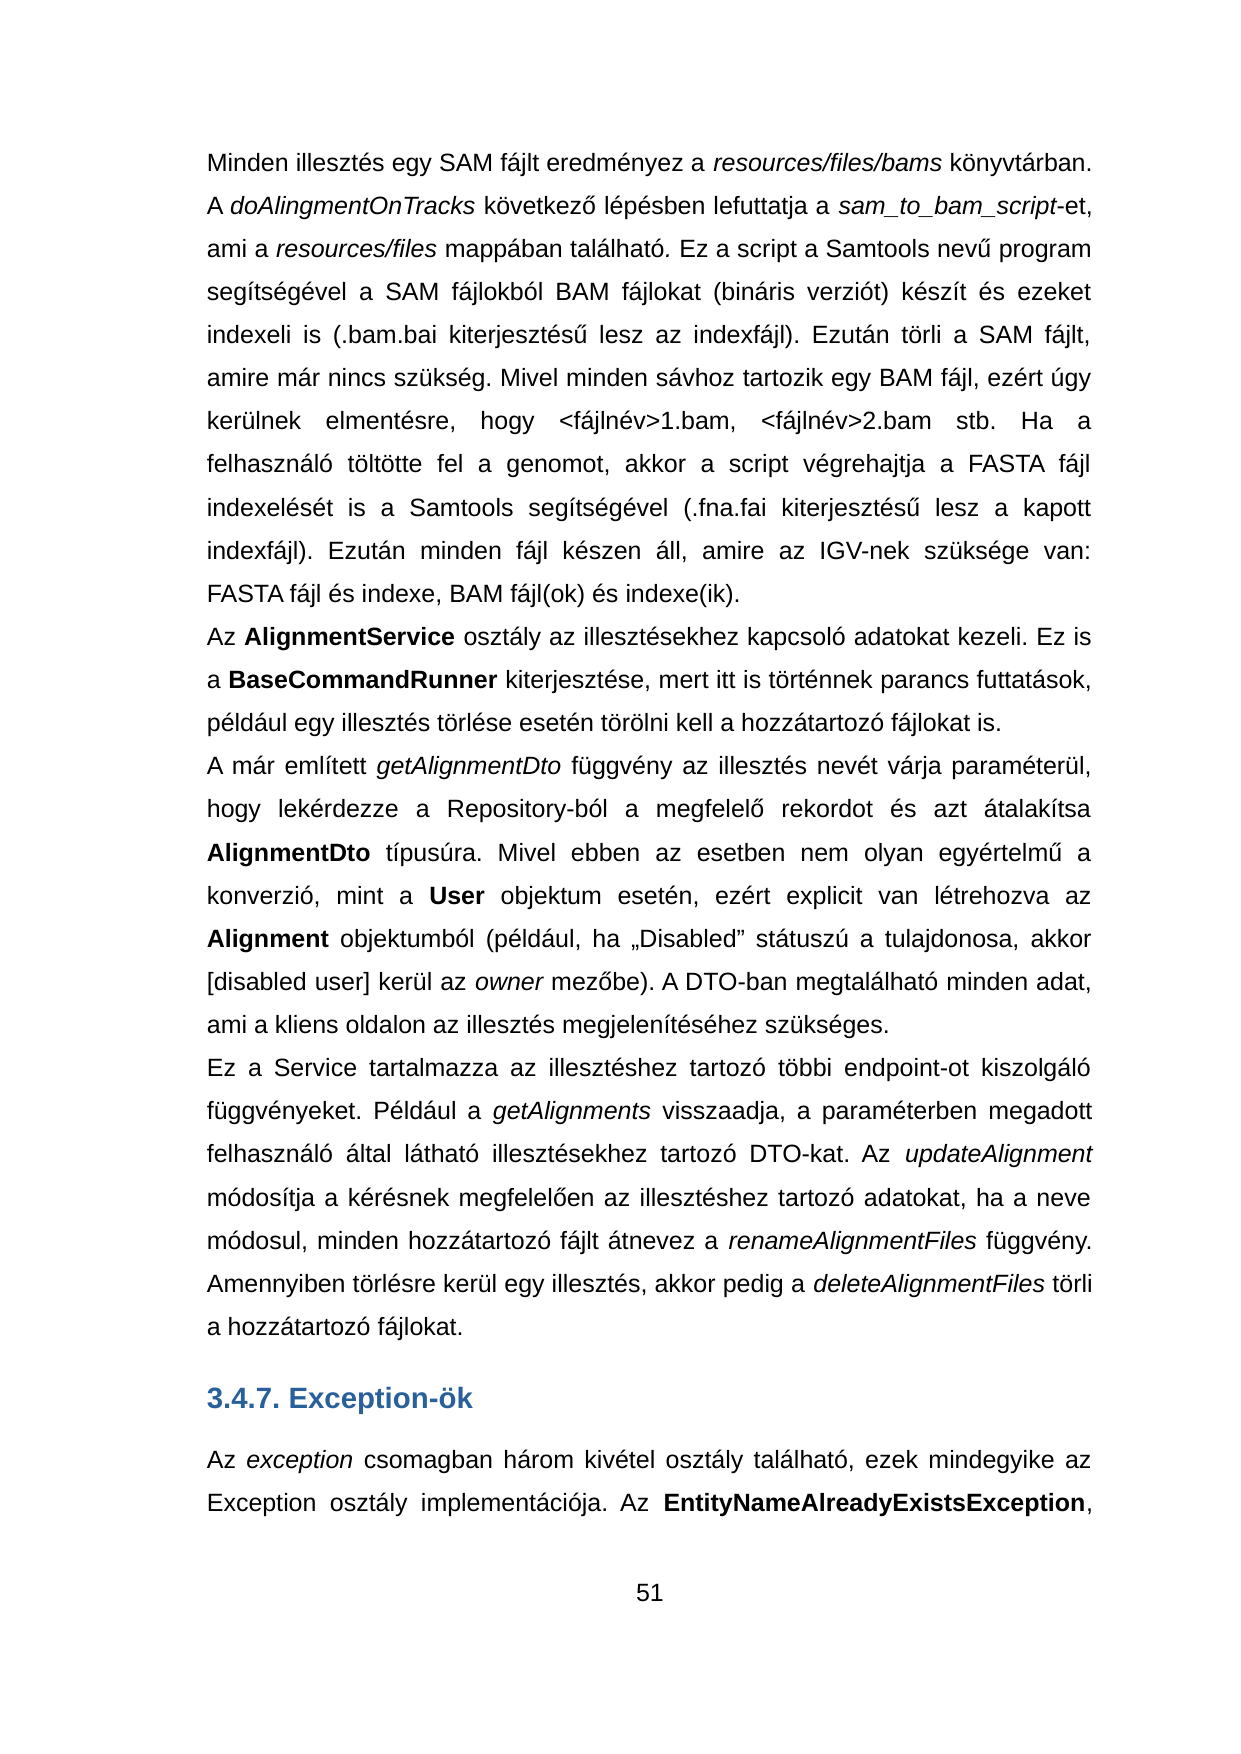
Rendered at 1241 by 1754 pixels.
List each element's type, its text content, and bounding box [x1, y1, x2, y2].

text Minden illesztés egy SAM fájlt eredményez a resources/files/bams könyvtárban. A doAlingmentOnTracks következő lépésben lefuttatja a sam_to_bam_script-et, ami a resources/files mappában található. Ez a script a Samtools nevű program segítségével a SAM fájlokból BAM fájlokat (bináris verziót) készít és ezeket indexeli is (.bam.bai kiterjesztésű lesz az indexfájl). Ezután törli a SAM fájlt, amire már nincs szükség. Mivel minden sávhoz tartozik egy BAM fájl, ezért úgy kerülnek elmentésre, hogy <fájlnév>1.bam, <fájlnév>2.bam stb. Ha a felhasználó töltötte fel a genomot, akkor a script végrehajtja a FASTA fájl indexelését is a Samtools segítségével (.fna.fai kiterjesztésű lesz a kapott indexfájl). Ezután minden fájl készen áll, amire az IGV-nek szüksége van: FASTA fájl és indexe, BAM fájl(ok) és indexe(ik). [207, 148, 1093, 608]
text A már említett getAlignmentDto függvény az illesztés nevét várja paraméterül, hogy lekérdezze a Repository-ból a megfelelő rekordot és azt átalakítsa AlignmentDto típusúra. Mivel ebben az esetben nem olyan egyértelmű a konverzió, mint a User objektum esetén, ezért explicit van létrehozva az Alignment objektumból (például, ha „Disabled” státuszú a tulajdonosa, akkor [disabled user] kerül az owner mezőbe). A DTO-ban megtalálható minden adat, ami a kliens oldalon az illesztés megjelenítéséhez szükséges. [207, 751, 1093, 1039]
subtitle Exception-ök [207, 1381, 1093, 1415]
text Ez a Service tartalmazza az illesztéshez tartozó többi endpoint-ot kiszolgáló függvényeket. Például a getAlignments visszaadja, a paraméterben megadott felhasználó által látható illesztésekhez tartozó DTO-kat. Az updateAlignment módosítja a kérésnek megfelelően az illesztéshez tartozó adatokat, ha a neve módosul, minden hozzátartozó fájlt átnevez a renameAlignmentFiles függvény. Amennyiben törlésre kerül egy illesztés, akkor pedig a deleteAlignmentFiles törli a hozzátartozó fájlokat. [207, 1053, 1093, 1341]
text Az AlignmentService osztály az illesztésekhez kapcsoló adatokat kezeli. Ez is a BaseCommandRunner kiterjesztése, mert itt is történnek parancs futtatások, például egy illesztés törlése esetén törölni kell a hozzátartozó fájlokat is. [207, 622, 1093, 737]
text Az exception csomagban három kivétel osztály található, ezek mindegyike az Exception osztály implementációja. Az EntityNameAlreadyExistsException, [207, 1444, 1093, 1516]
